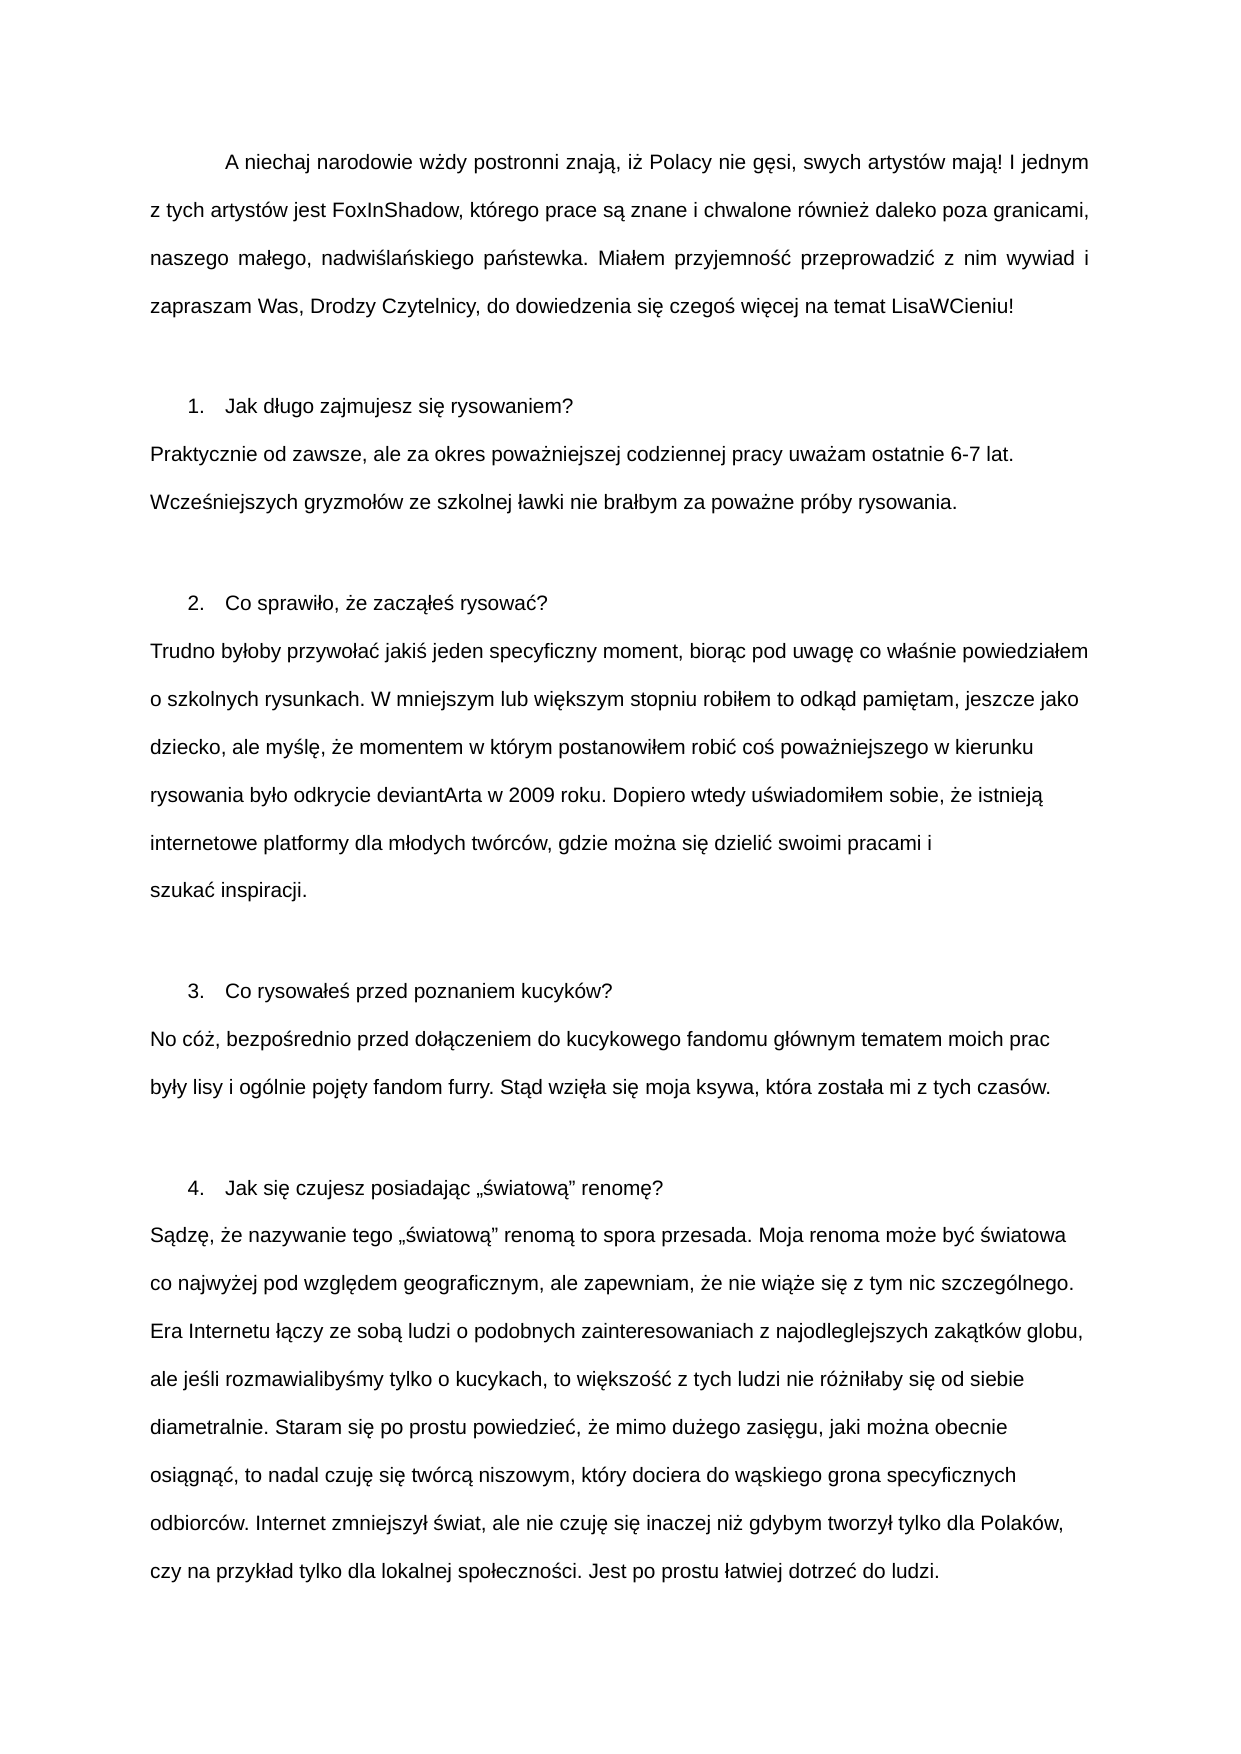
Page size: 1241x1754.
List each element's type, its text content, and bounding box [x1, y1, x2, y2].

text Trudno byłoby przywołać jakiś jeden specyficzny moment, biorąc pod uwagę co właśnie powiedziałem o szkolnych rysunkach. W mniejszym lub większym stopniu robiłem to odkąd pamiętam, jeszcze jako dziecko, ale myślę, że momentem w którym postanowiłem robić coś poważniejszego w kierunku rysowania było odkrycie deviantArta w 2009 roku. Dopiero wtedy uświadomiłem sobie, że istnieją internetowe platformy dla młodych twórców, gdzie można się dzielić swoimi pracami i szukać inspiracji. [150, 639, 1090, 902]
list Jak się czujesz posiadając „światową” renomę? [187, 1175, 1090, 1199]
list Co sprawiło, że zacząłeś rysować? [187, 591, 1090, 615]
text A niechaj narodowie wżdy postronni znają, iż Polacy nie gęsi, swych artystów mają! I jednym z tych artystów jest FoxInShadow, którego prace są znane i chwalone również daleko poza granicami, naszego małego, nadwiślańskiego państewka. Miałem przyjemność przeprowadzić z nim wywiad i zapraszam Was, Drodzy Czytelnicy, do dowiedzenia się czegoś więcej na temat LisaWCieniu! [150, 150, 1090, 318]
text Praktycznie od zawsze, ale za okres poważniejszej codziennej pracy uważam ostatnie 6-7 lat. Wcześniejszych gryzmołów ze szkolnej ławki nie brałbym za poważne próby rysowania. [150, 442, 1090, 514]
text Sądzę, że nazywanie tego „światową” renomą to spora przesada. Moja renoma może być światowa co najwyżej pod względem geograficznym, ale zapewniam, że nie wiąże się z tym nic szczególnego. Era Internetu łączy ze sobą ludzi o podobnych zainteresowaniach z najodleglejszych zakątków globu, ale jeśli rozmawialibyśmy tylko o kucykach, to większość z tych ludzi nie różniłaby się od siebie diametralnie. Staram się po prostu powiedzieć, że mimo dużego zasięgu, jaki można obecnie osiągnąć, to nadal czuję się twórcą niszowym, który dociera do wąskiego grona specyficznych odbiorców. Internet zmniejszył świat, ale nie czuję się inaczej niż gdybym tworzył tylko dla Polaków, czy na przykład tylko dla lokalnej społeczności. Jest po prostu łatwiej dotrzeć do ludzi. [150, 1223, 1090, 1583]
text No cóż, bezpośrednio przed dołączeniem do kucykowego fandomu głównym tematem moich prac były lisy i ogólnie pojęty fandom furry. Stąd wzięła się moja ksywa, która została mi z tych czasów. [150, 1027, 1090, 1099]
list Jak długo zajmujesz się rysowaniem? [187, 394, 1090, 418]
list Co rysowałeś przed poznaniem kucyków? [187, 979, 1090, 1003]
